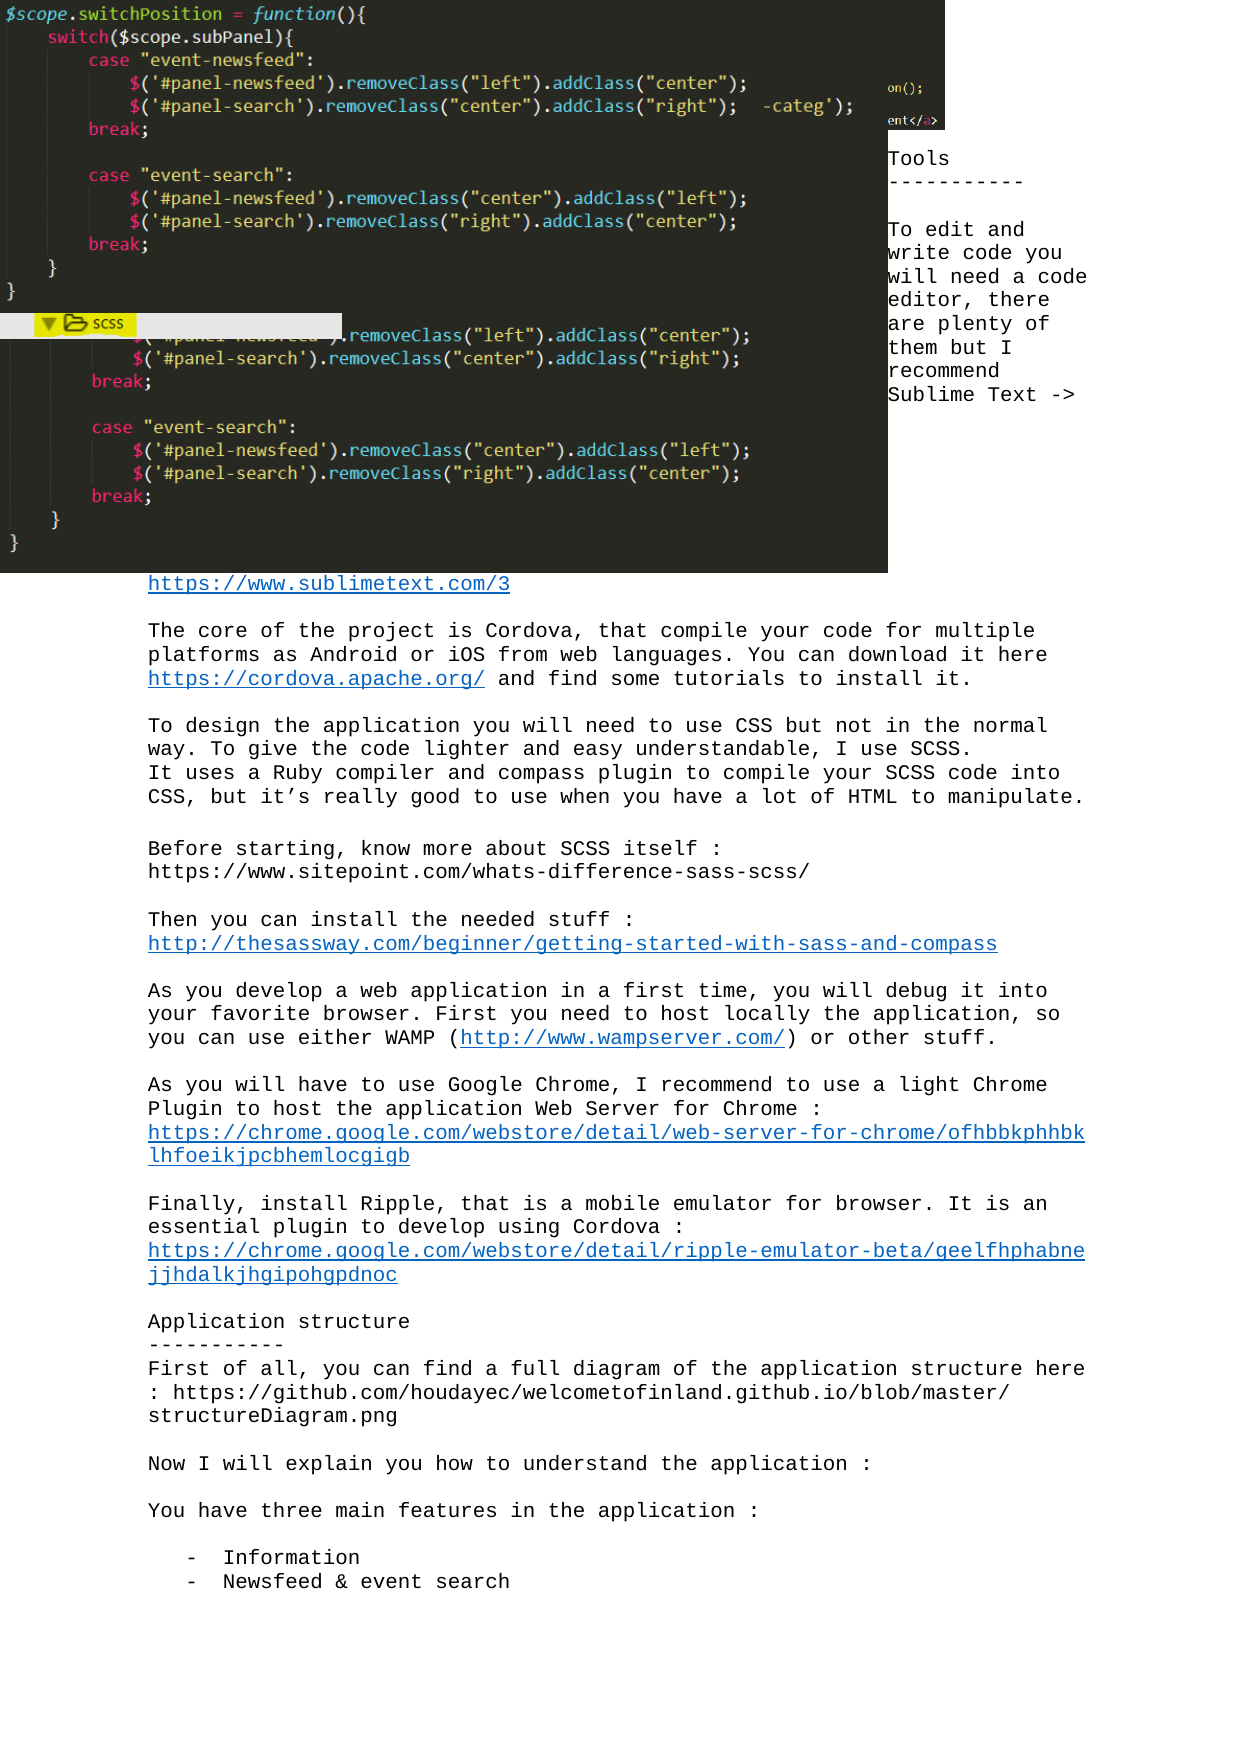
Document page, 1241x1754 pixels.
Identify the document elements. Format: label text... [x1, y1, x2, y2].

text To design the application you will need to use CSS but not in the normal way. To give the code lighter and easy understandable, I use SCSS. It uses a Ruby compiler and compass plugin to compile your SCSS code into CSS, but it’s really good to use when you have a lot of HTML to manipulate. [148, 715, 1093, 809]
list Newsfeed & event search [185, 1571, 1093, 1594]
text You have three main features in the application : [148, 1500, 1093, 1524]
text First of all, you can find a full diagram of the application structure here : https://github.com/houdayec/welcometofinland.github.io/blob/master/structureDiagram.png [148, 1358, 1093, 1429]
text ----------- [888, 171, 1093, 195]
list Information [185, 1547, 1093, 1571]
text Before starting, know more about SCSS itself : https://www.sitepoint.com/whats-difference-sass-scss/ [148, 833, 1093, 885]
picture [0, 0, 945, 573]
text As you develop a web application in a first time, you will debug it into your favorite browser. First you need to host locally the application, so you can use either WAMP (http://www.wampserver.com/) or other stuff. As you will have to use Google Chrome, I recommend to use a light Chrome Plugin to host the application Web Server for Chrome : https://chrome.google.com/webstore/detail/web-server-for-chrome/ofhbbkphhbklhfoeikjpcbhemlocgigb [148, 980, 1093, 1169]
text Now I will explain you how to understand the application : [148, 1453, 1093, 1476]
text Finally, install Ripple, that is a mobile emulator for browser. It is an essential plugin to develop using Cordova : https://chrome.google.com/webstore/detail/ripple-emulator-beta/geelfhphabnejjhdalkjhgipohgpdnoc [148, 1193, 1093, 1287]
text Application structure [148, 1311, 1093, 1334]
text Then you can install the needed stuff : http://thesassway.com/beginner/getting-started-with-sass-and-compass [148, 909, 1093, 956]
text Tools [888, 148, 1093, 171]
text ----------- [148, 1334, 1093, 1358]
text To edit and write code you will need a code editor, there are plenty of them but I recommend Sublime Text -> https://www.sublimetext.com/3 [148, 218, 1093, 597]
text The core of the project is Cordova, that compile your code for multiple platforms as Android or iOS from web languages. You can download it here https://cordova.apache.org/ and find some tutorials to install it. [148, 620, 1093, 691]
